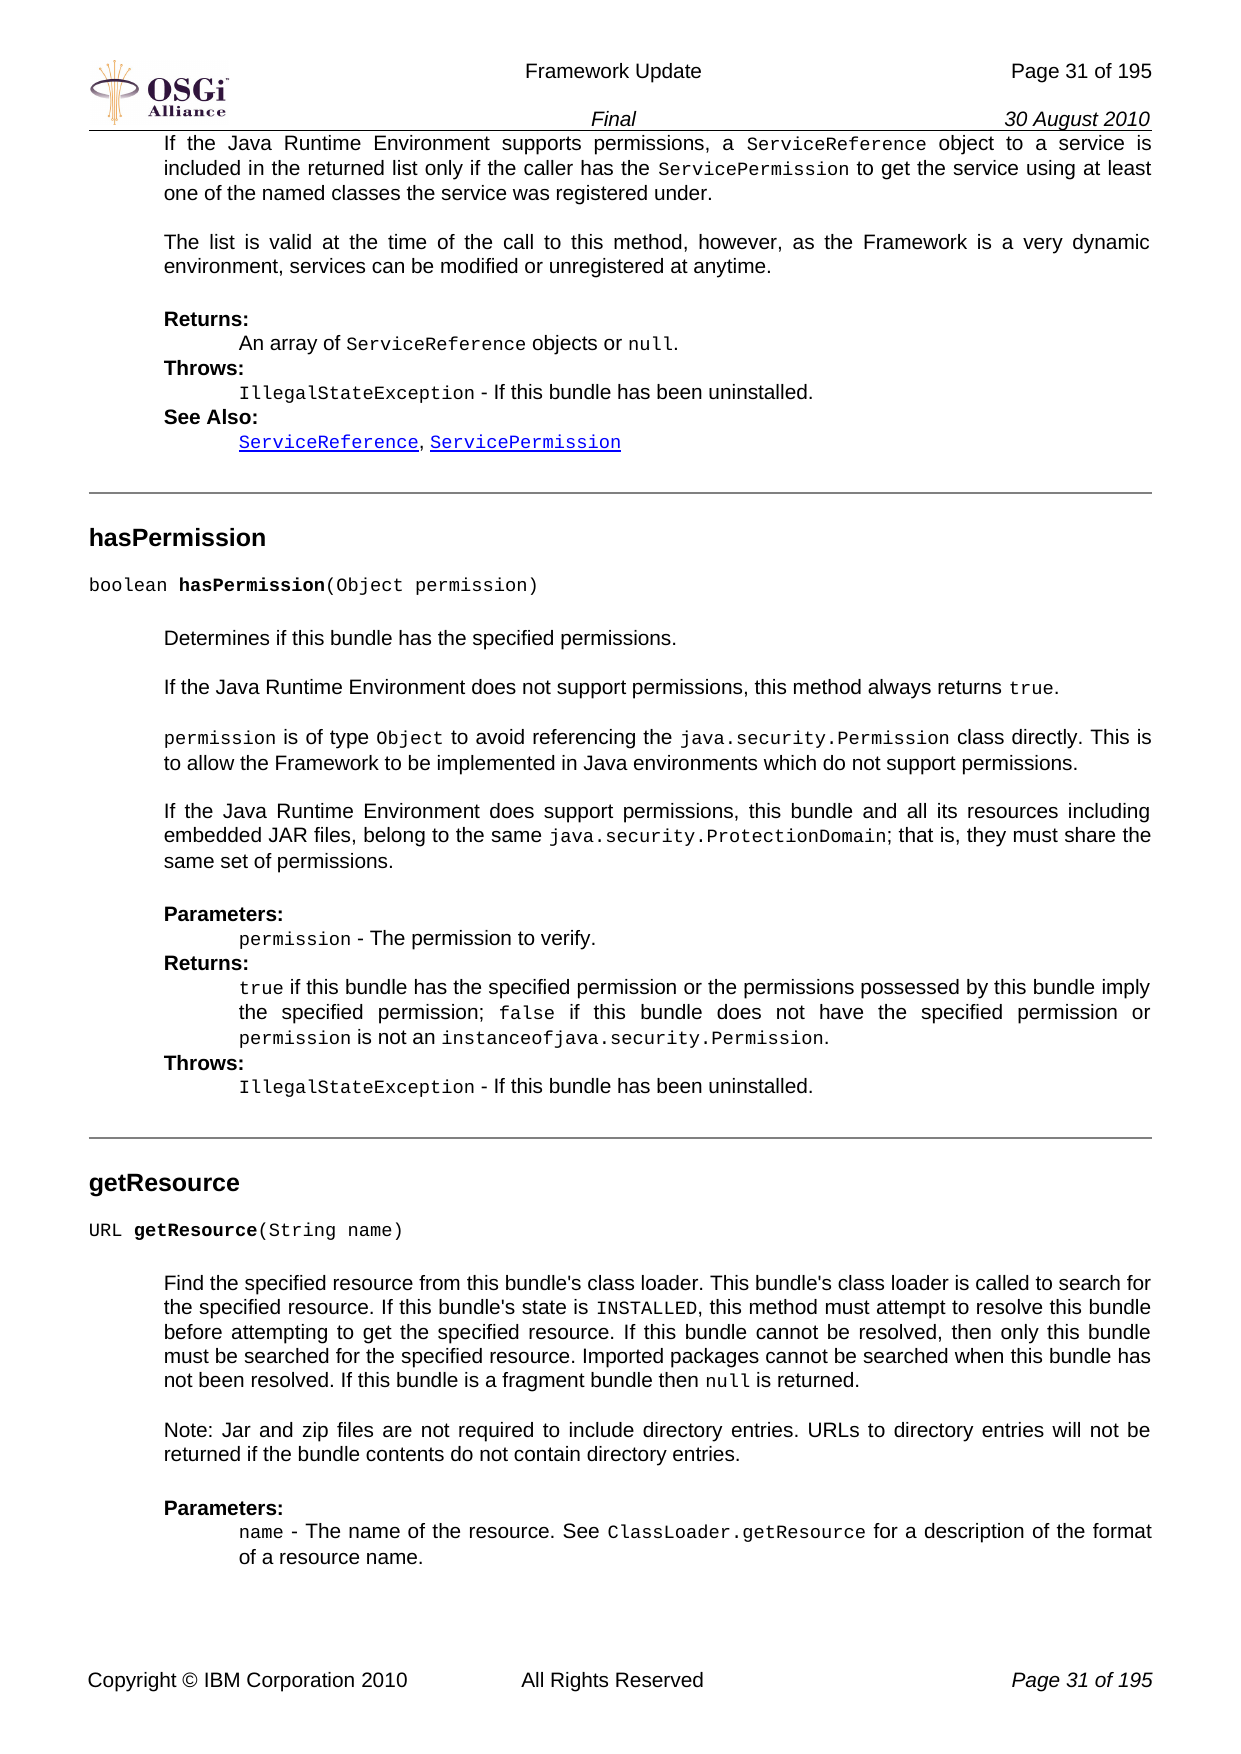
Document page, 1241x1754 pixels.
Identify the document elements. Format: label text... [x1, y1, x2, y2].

text Parameters: [163, 1495, 1152, 1519]
text Returns: [163, 307, 1152, 331]
text If the Java Runtime Environment supports permissions, a ServiceReference object to a service is included in the returned list only if the caller has the ServicePermission to get the service using at least one of the named classes the service was registered under. [163, 131, 1152, 205]
text name - The name of the resource. See ClassLoader.getResource for a description of the format of a resource name. [238, 1519, 1152, 1568]
text See Also: [163, 405, 1152, 429]
text URL getResource(String name) [88, 1221, 1152, 1242]
text Note: Jar and zip files are not required to include directory entries. URLs to directory entries will not be returned if the bundle contents do not contain directory entries. [163, 1418, 1152, 1466]
text ServiceReference, ServicePermission [238, 429, 1152, 454]
text IllegalStateException - If this bundle has been uninstalled. [238, 380, 1152, 405]
subtitle getResource [88, 1168, 1152, 1196]
picture [90, 60, 230, 125]
text Find the specified resource from this bundle's class loader. This bundle's class loader is called to search for the specified resource. If this bundle's state is INSTALLED, this method must attempt to resolve this bundle before attempting to get the specified resource. If this bundle cannot be resolved, then only this bundle must be searched for the specified resource. Imported packages cannot be searched when this bundle has not been resolved. If this bundle is a fragment bundle then null is returned. [163, 1271, 1152, 1393]
text permission - The permission to verify. [238, 926, 1152, 951]
text Throws: [163, 356, 1152, 380]
text If the Java Runtime Environment does support permissions, this bundle and all its resources including embedded JAR files, belong to the same java.security.ProtectionDomain; that is, they must share the same set of permissions. [163, 799, 1152, 872]
text If the Java Runtime Environment does not support permissions, this method always returns true. [163, 675, 1152, 700]
text The list is valid at the time of the call to this method, however, as the Framework is a very dynamic environment, services can be modified or unregistered at anytime. [163, 230, 1152, 278]
text true if this bundle has the specified permission or the permissions possessed by this bundle imply the specified permission; false if this bundle does not have the specified permission or permission is not an instanceofjava.security.Permission. [238, 975, 1152, 1050]
subtitle hasPermission [88, 523, 1152, 551]
text Parameters: [163, 902, 1152, 926]
text An array of ServiceReference objects or null. [238, 331, 1152, 356]
text Returns: [163, 951, 1152, 975]
text IllegalStateException - If this bundle has been uninstalled. [238, 1074, 1152, 1099]
text Determines if this bundle has the specified permissions. [163, 626, 1152, 650]
text boolean hasPermission(Object permission) [88, 576, 1152, 597]
text permission is of type Object to avoid referencing the java.security.Permission class directly. This is to allow the Framework to be implemented in Java environments which do not support permissions. [163, 725, 1152, 774]
text Throws: [163, 1050, 1152, 1074]
